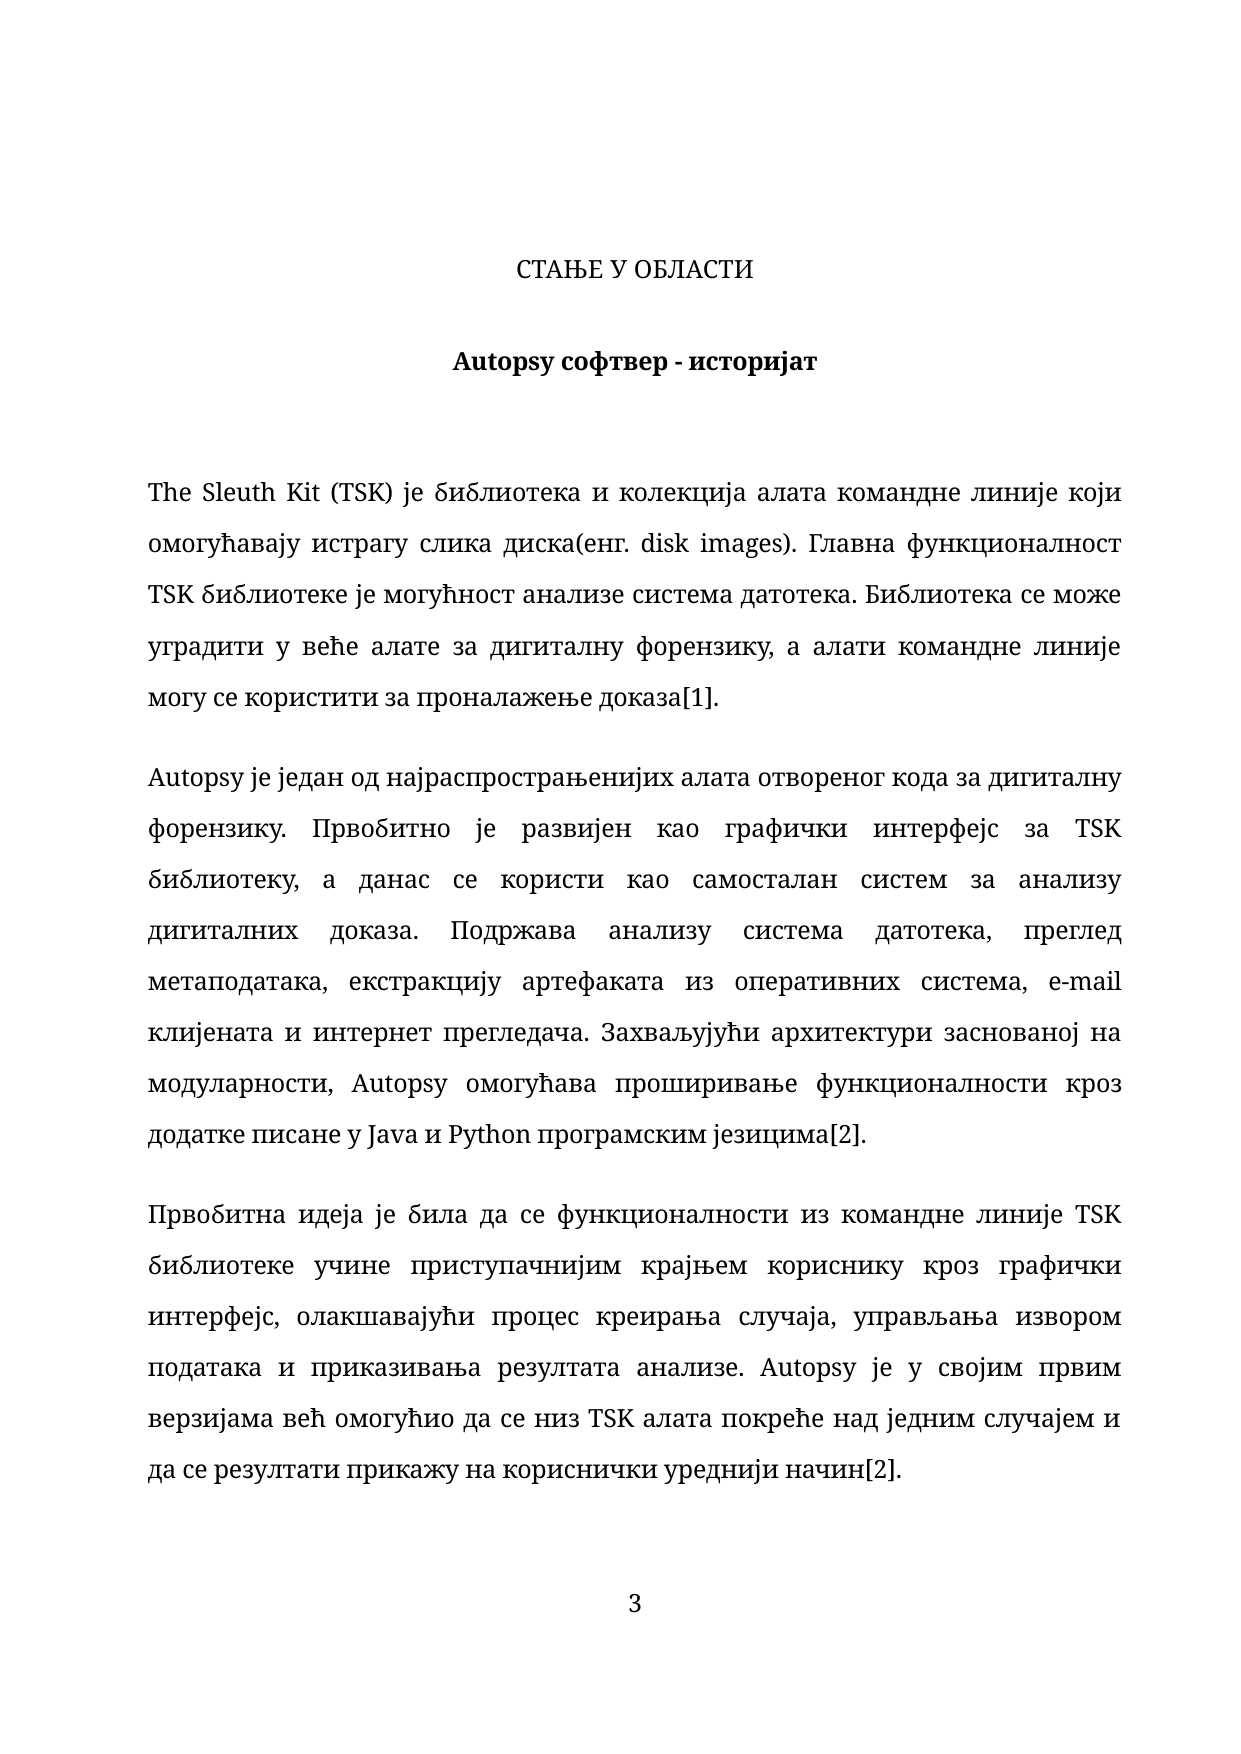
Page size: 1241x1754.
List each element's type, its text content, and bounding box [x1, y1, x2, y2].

text Аutopsy је један од најраспрострањенијих алата отвореног кода за дигиталну форензику. Првобитно је развијен као графички интерфејс за TSK библиотеку, а данас се користи као самосталан систем за анализу дигиталних доказа. Подржава анализу система датотека, преглед метаподатака, екстракцију артефаката из оперативних система, е-mail клијената и интернет прегледача. Захваљујући архитектури заснованој на модуларности, Аutopsy омогућава проширивање функционалности кроз додатке писане у Java и Python програмским језицима[2]. [148, 759, 1122, 1151]
subtitle Стање у области [148, 251, 1122, 286]
text The Sleuth Kit (TSK) је библиотека и колекција алата командне линије који омогућавају истрагу слика диска(енг. disk images). Главна функционалност TSK библиотеке је могућност анализе система датотека. Библиотека се може уградити у веће алате за дигиталну форензику, а алати командне линије могу се користити за проналажење доказа[1]. [148, 475, 1122, 713]
subtitle Autopsy софтвер - историјат [148, 344, 1122, 378]
text Првобитна идеја је била да се функционалности из командне линије TSK библиотеке учине приступачнијим крајњем кориснику кроз графички интерфејс, олакшавајући процес креирања случаја, управљања извором података и приказивања резултата анализе. Аutopsy је у својим првим верзијама већ омогућио да се низ TSK алата покреће над једним случајем и да се резултати прикажу на кориснички уреднији начин[2]. [148, 1197, 1122, 1486]
